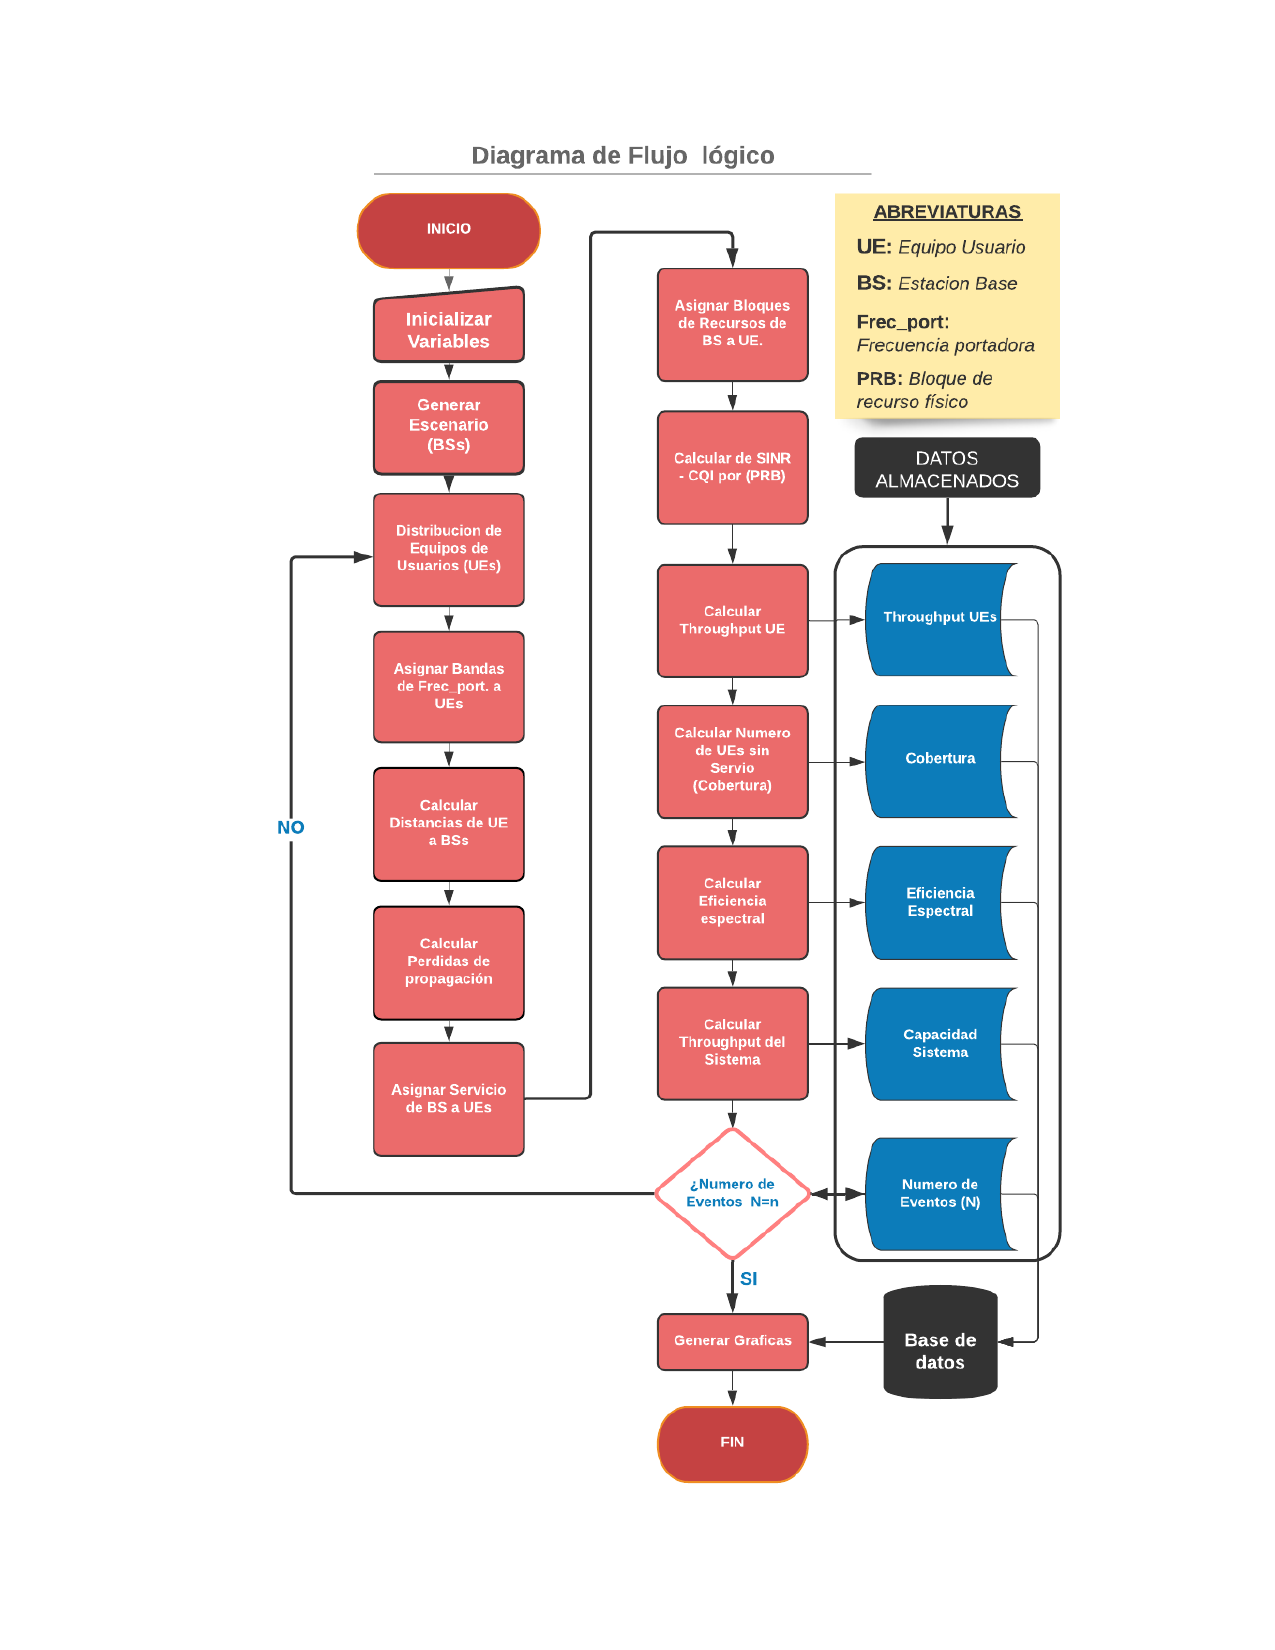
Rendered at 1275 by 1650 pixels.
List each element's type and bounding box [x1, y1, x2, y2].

picture [178, 118, 1097, 1504]
